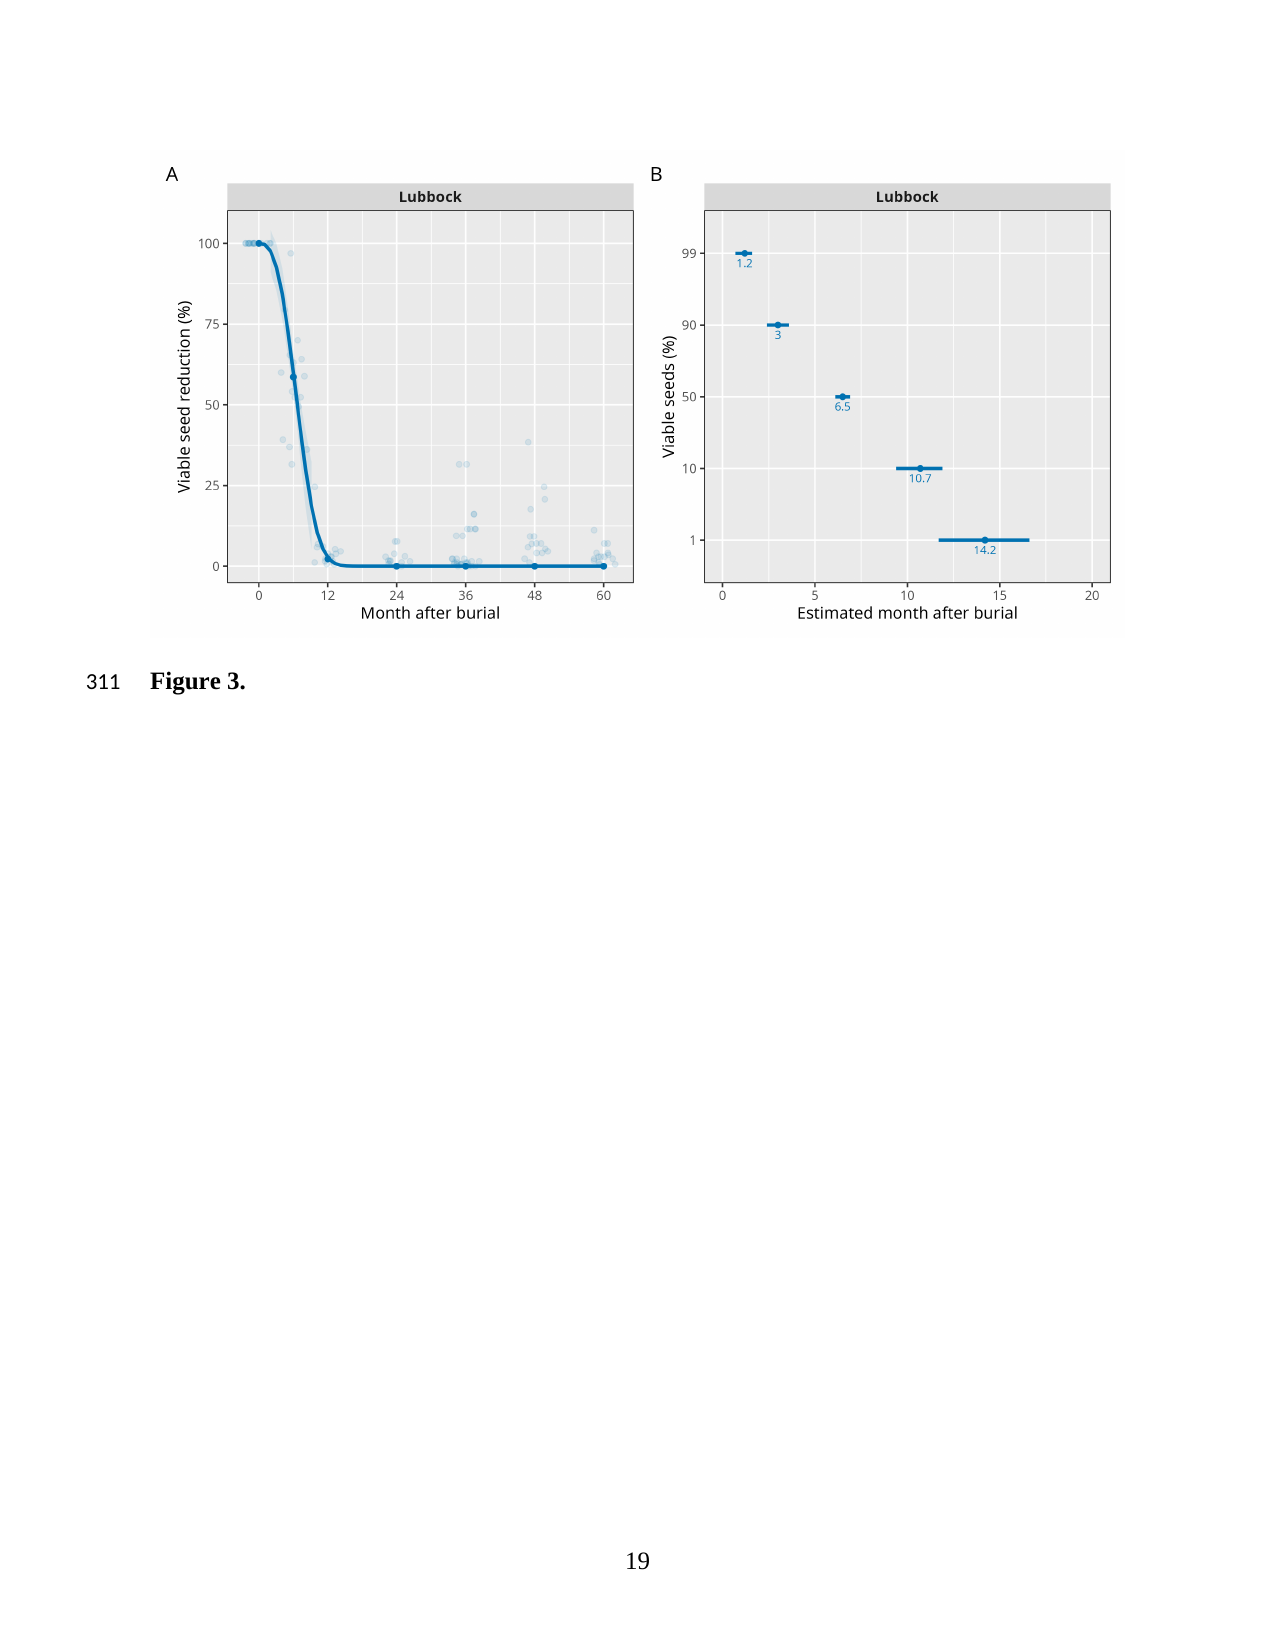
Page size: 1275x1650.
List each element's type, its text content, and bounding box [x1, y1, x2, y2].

text Figure 3. [150, 638, 1125, 695]
picture [150, 150, 1125, 638]
